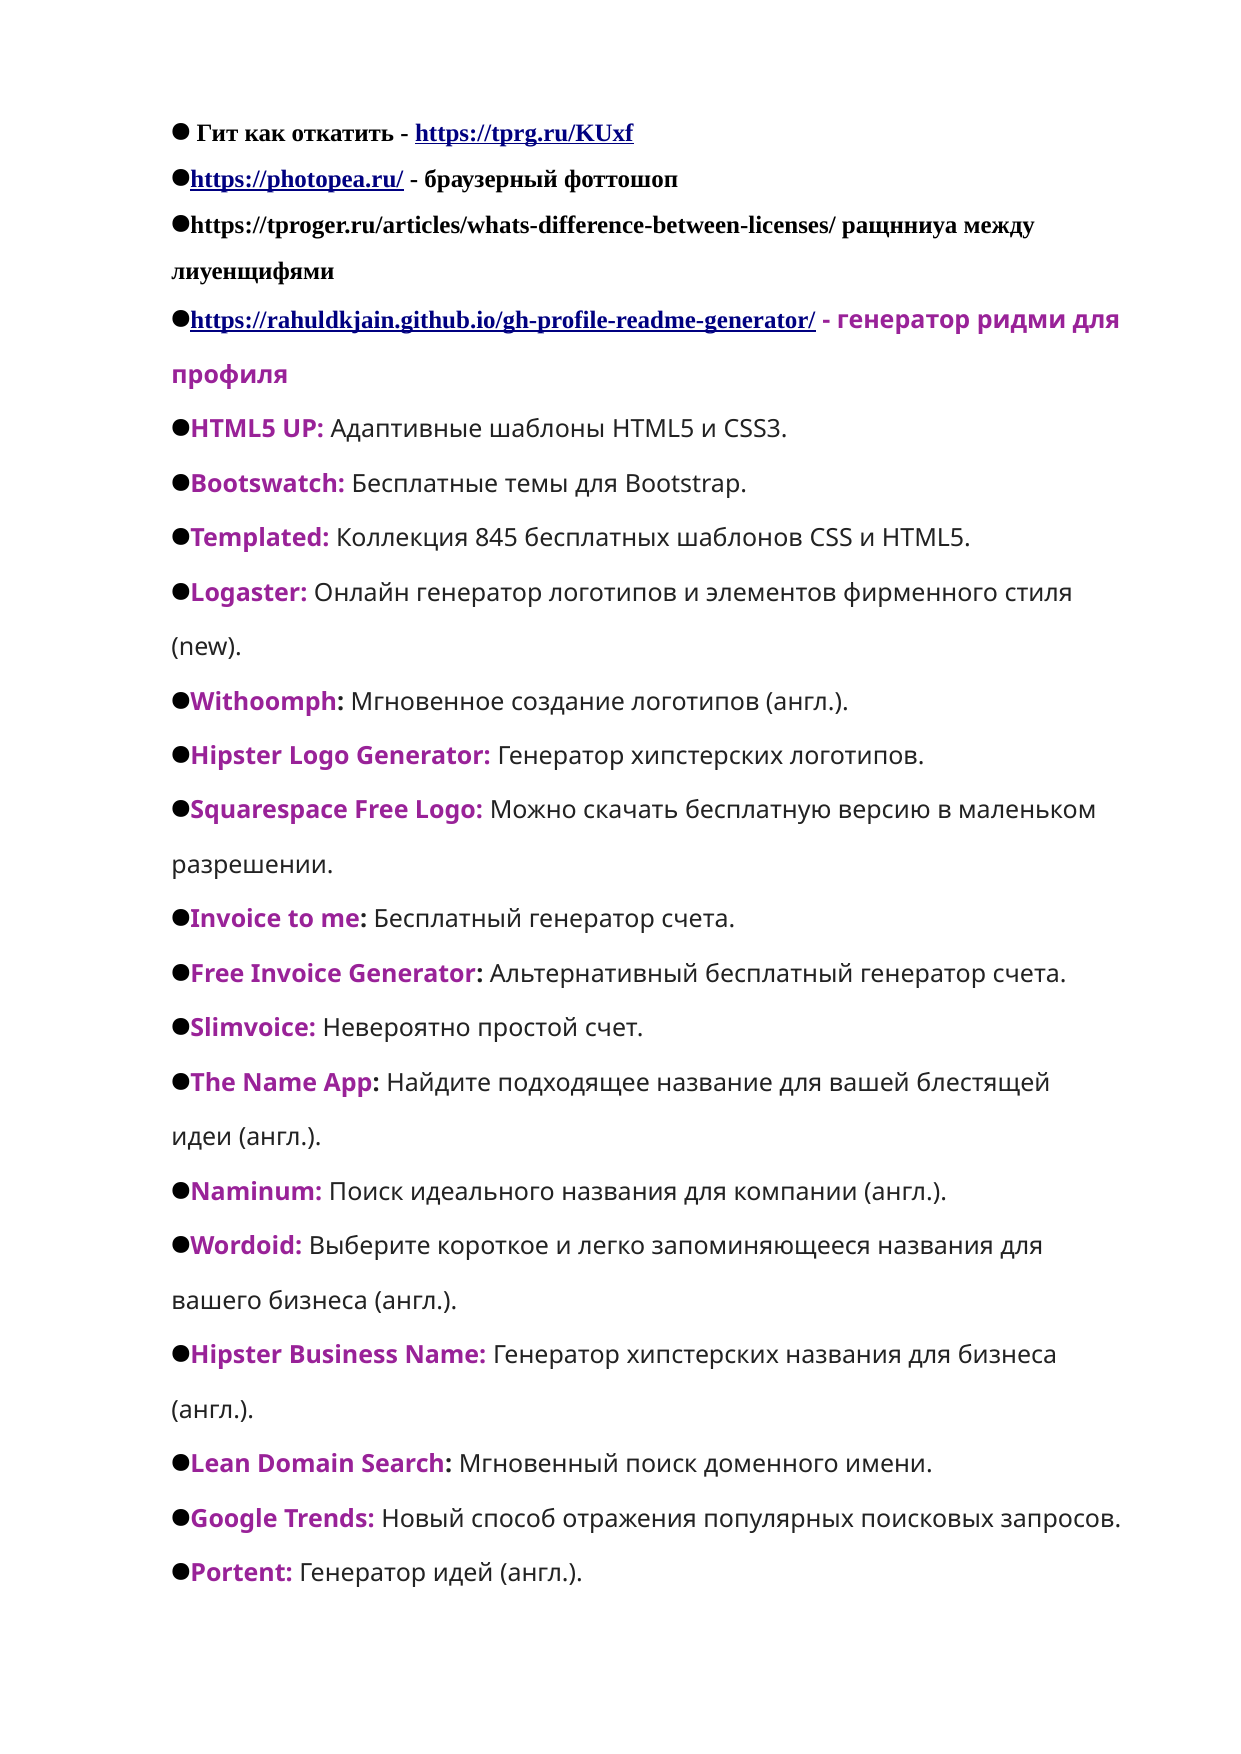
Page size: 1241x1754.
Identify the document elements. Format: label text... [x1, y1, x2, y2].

list Google Trends: Новый способ отражения популярных поисковых запросов. [118, 1500, 1122, 1534]
list Hipster Logo Generator: Генератор хипстерских логотипов. [118, 738, 1122, 772]
list Free Invoice Generator: Альтернативный бесплатный генератор счета. [118, 956, 1122, 990]
list https://tproger.ru/articles/whats-difference-between-licenses/ ращнниуа между лиуенщифями [118, 210, 1122, 285]
list Гит как откатить - https://tprg.ru/KUxf [118, 118, 1122, 147]
list The Name App: Найдите подходящее название для вашей блестящей идеи (англ.). [118, 1064, 1122, 1153]
list Hipster Business Name: Генератор хипстерских названия для бизнеса (англ.). [118, 1337, 1122, 1426]
list https://rahuldkjain.github.io/gh-profile-readme-generator/ - генератор ридми для профиля [118, 302, 1122, 390]
list HTML5 UP: Адаптивные шаблоны HTML5 и CSS3. [118, 411, 1122, 445]
list https://photopea.ru/ - браузерный фоттошоп [118, 164, 1122, 193]
list Portent: Генератор идей (англ.). [118, 1555, 1122, 1589]
list Naminum: Поиск идеального названия для компании (англ.). [118, 1173, 1122, 1208]
list Bootswatch: Бесплатные темы для Bootstrap. [118, 465, 1122, 499]
list Lean Domain Search: Мгновенный поиск доменного имени. [118, 1446, 1122, 1480]
list Slimvoice: Невероятно простой счет. [118, 1010, 1122, 1044]
list Squarespace Free Logo: Можно скачать бесплатную версию в маленьком разрешении. [118, 792, 1122, 881]
list Templated: Коллекция 845 бесплатных шаблонов CSS и HTML5. [118, 520, 1122, 554]
list Invoice to me: Бесплатный генератор счета. [118, 901, 1122, 935]
list Withoomph: Мгновенное создание логотипов (англ.). [118, 683, 1122, 717]
list Logaster: Онлайн генератор логотипов и элементов фирменного стиля (new). [118, 574, 1122, 663]
list Wordoid: Выберите короткое и легко запоминяющееся названия для вашего бизнеса (англ.). [118, 1228, 1122, 1317]
